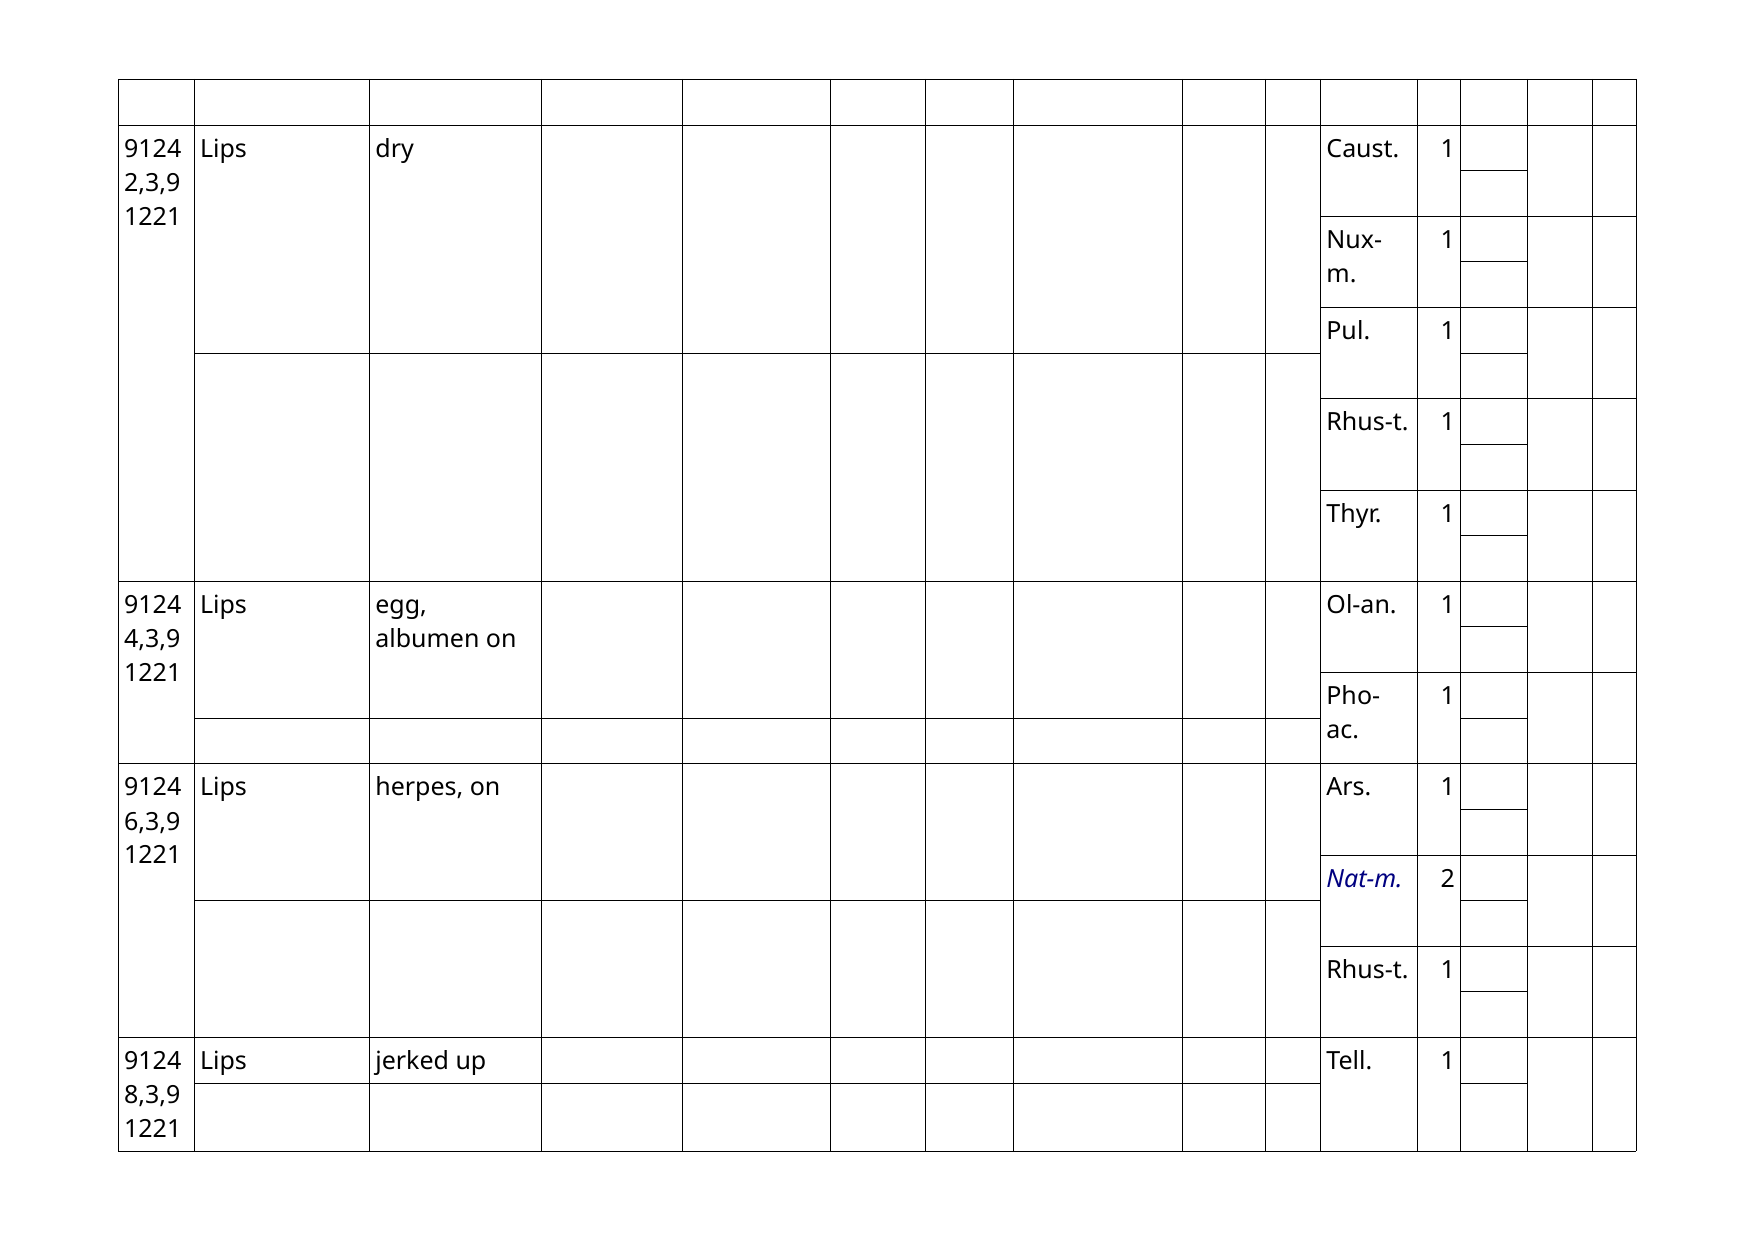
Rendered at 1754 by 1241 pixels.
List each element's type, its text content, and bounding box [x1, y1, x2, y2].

table_cell [1461, 582, 1527, 626]
table_cell [1528, 582, 1592, 672]
table_cell [1461, 673, 1527, 718]
table_cell [1183, 80, 1265, 124]
table_cell [542, 80, 682, 124]
table_cell [1266, 1084, 1320, 1151]
table_cell [1461, 947, 1527, 991]
table_cell 1 [1418, 1038, 1460, 1151]
table_cell [1183, 764, 1265, 900]
table_cell [926, 80, 1013, 124]
table_cell [1014, 354, 1182, 581]
table_cell 1 [1418, 673, 1460, 763]
table_cell [370, 1084, 541, 1151]
table_cell [926, 1038, 1013, 1083]
table_cell [542, 1038, 682, 1083]
table_cell 91246,3,91221 [119, 764, 194, 1037]
table_cell [926, 354, 1013, 581]
table_cell [683, 80, 830, 124]
table_cell [1528, 308, 1592, 398]
table_cell [683, 1038, 830, 1083]
table_cell [1014, 719, 1182, 763]
table_cell 1 [1418, 308, 1460, 398]
table_cell [683, 764, 830, 900]
table_cell [1014, 764, 1182, 900]
table_cell [1528, 1038, 1592, 1151]
table_cell Ol-an. [1321, 582, 1417, 672]
table_cell [1461, 1038, 1527, 1083]
table_cell 91248,3,91221 [119, 1038, 194, 1151]
table_cell [1593, 582, 1636, 672]
table_cell [1461, 399, 1527, 444]
table_cell [1461, 719, 1527, 763]
table_cell [1528, 399, 1592, 489]
table_cell Caust. [1321, 126, 1417, 216]
table_cell [1461, 445, 1527, 489]
table_cell [1183, 354, 1265, 581]
table_cell 1 [1418, 217, 1460, 307]
table_cell [1183, 126, 1265, 353]
table_cell Nat-m. [1321, 856, 1417, 946]
table_cell [1461, 217, 1527, 261]
table_cell [683, 126, 830, 353]
table_cell [1528, 673, 1592, 763]
table_cell 1 [1418, 126, 1460, 216]
table_cell [1461, 308, 1527, 353]
table_cell [195, 1084, 369, 1151]
table_cell [1528, 947, 1592, 1037]
table_cell [1266, 582, 1320, 718]
table_cell [119, 80, 194, 124]
table_cell herpes, on [370, 764, 541, 900]
table_cell Nux-m. [1321, 217, 1417, 307]
table_cell [1183, 719, 1265, 763]
table_cell dry [370, 126, 541, 353]
table_cell [1461, 80, 1527, 124]
table_cell [1266, 764, 1320, 900]
table_cell [1528, 217, 1592, 307]
table_cell [683, 582, 830, 718]
table_cell [1266, 1038, 1320, 1083]
table_cell [1461, 1084, 1527, 1151]
table_cell [831, 354, 925, 581]
table_cell jerked up [370, 1038, 541, 1083]
table_cell Pho-ac. [1321, 673, 1417, 763]
table_cell [1528, 491, 1592, 581]
table_cell [1461, 354, 1527, 398]
table_cell Rhus-t. [1321, 947, 1417, 1037]
table_cell [542, 582, 682, 718]
table_cell [370, 719, 541, 763]
table_cell 91242,3,91221 [119, 126, 194, 581]
table_cell [683, 901, 830, 1037]
table_cell Lips [195, 1038, 369, 1083]
table_cell [1266, 354, 1320, 581]
table_cell [1183, 901, 1265, 1037]
table_cell Tell. [1321, 1038, 1417, 1151]
table_cell [195, 80, 369, 124]
table_cell egg, albumen on [370, 582, 541, 718]
table_cell [1014, 901, 1182, 1037]
table_cell Thyr. [1321, 491, 1417, 581]
table_cell [1266, 719, 1320, 763]
table_cell [370, 901, 541, 1037]
table_cell [831, 126, 925, 353]
table_cell Pul. [1321, 308, 1417, 398]
table_cell Rhus-t. [1321, 399, 1417, 489]
table_cell [542, 764, 682, 900]
table_cell 2 [1418, 856, 1460, 946]
table_cell [542, 354, 682, 581]
table_cell [1461, 764, 1527, 809]
table_cell [542, 719, 682, 763]
table_cell [195, 354, 369, 581]
table_cell [831, 1038, 925, 1083]
table_cell [683, 1084, 830, 1151]
table_cell [831, 719, 925, 763]
table_cell [1183, 1084, 1265, 1151]
table_cell [1461, 856, 1527, 900]
table_cell [1461, 901, 1527, 946]
table_cell [926, 126, 1013, 353]
table_cell 1 [1418, 582, 1460, 672]
table_cell [1593, 126, 1636, 216]
table_cell [683, 354, 830, 581]
table_cell [1593, 491, 1636, 581]
table_cell [683, 719, 830, 763]
table_cell 1 [1418, 947, 1460, 1037]
table_cell [1593, 80, 1636, 124]
table_cell [1266, 126, 1320, 353]
table_cell [1461, 262, 1527, 307]
table_cell [1014, 582, 1182, 718]
table_cell [1593, 217, 1636, 307]
table_cell [1461, 536, 1527, 581]
table_cell [1528, 764, 1592, 854]
table_cell [1461, 126, 1527, 170]
table_cell [1418, 80, 1460, 124]
table_cell Lips [195, 126, 369, 353]
table_cell [1593, 308, 1636, 398]
table_cell Lips [195, 582, 369, 718]
table_cell [1014, 1084, 1182, 1151]
table_cell [1593, 764, 1636, 854]
table_cell [926, 1084, 1013, 1151]
table_cell [195, 901, 369, 1037]
table_cell [831, 764, 925, 900]
table_cell [370, 354, 541, 581]
table_cell [1593, 673, 1636, 763]
table_cell [195, 719, 369, 763]
table_cell [1461, 627, 1527, 672]
table_cell [1593, 399, 1636, 489]
table_cell [1321, 80, 1417, 124]
table_cell [370, 80, 541, 124]
table_cell [1528, 80, 1592, 124]
table_cell [542, 126, 682, 353]
table_cell [1183, 1038, 1265, 1083]
table_cell [831, 582, 925, 718]
table_cell 1 [1418, 491, 1460, 581]
table_cell [542, 1084, 682, 1151]
table_cell [926, 764, 1013, 900]
table_cell [1461, 810, 1527, 854]
table_cell 1 [1418, 399, 1460, 489]
table_cell [1593, 947, 1636, 1037]
table_cell [926, 719, 1013, 763]
table_cell [1014, 1038, 1182, 1083]
table_cell [831, 80, 925, 124]
table_cell [1266, 901, 1320, 1037]
table_cell [1183, 582, 1265, 718]
table_cell [1528, 126, 1592, 216]
table_cell 91244,3,91221 [119, 582, 194, 763]
table_cell [1014, 80, 1182, 124]
table_cell [831, 901, 925, 1037]
table_cell [1461, 992, 1527, 1037]
table_cell [1593, 856, 1636, 946]
table_cell [926, 582, 1013, 718]
table_cell [1266, 80, 1320, 124]
table_cell [831, 1084, 925, 1151]
table_cell 1 [1418, 764, 1460, 854]
table_cell [1014, 126, 1182, 353]
table_cell [1528, 856, 1592, 946]
table_cell [1593, 1038, 1636, 1151]
table_cell [1461, 171, 1527, 216]
table_cell Ars. [1321, 764, 1417, 854]
table_cell [1461, 491, 1527, 535]
table_cell [926, 901, 1013, 1037]
table_cell Lips [195, 764, 369, 900]
table_cell [542, 901, 682, 1037]
